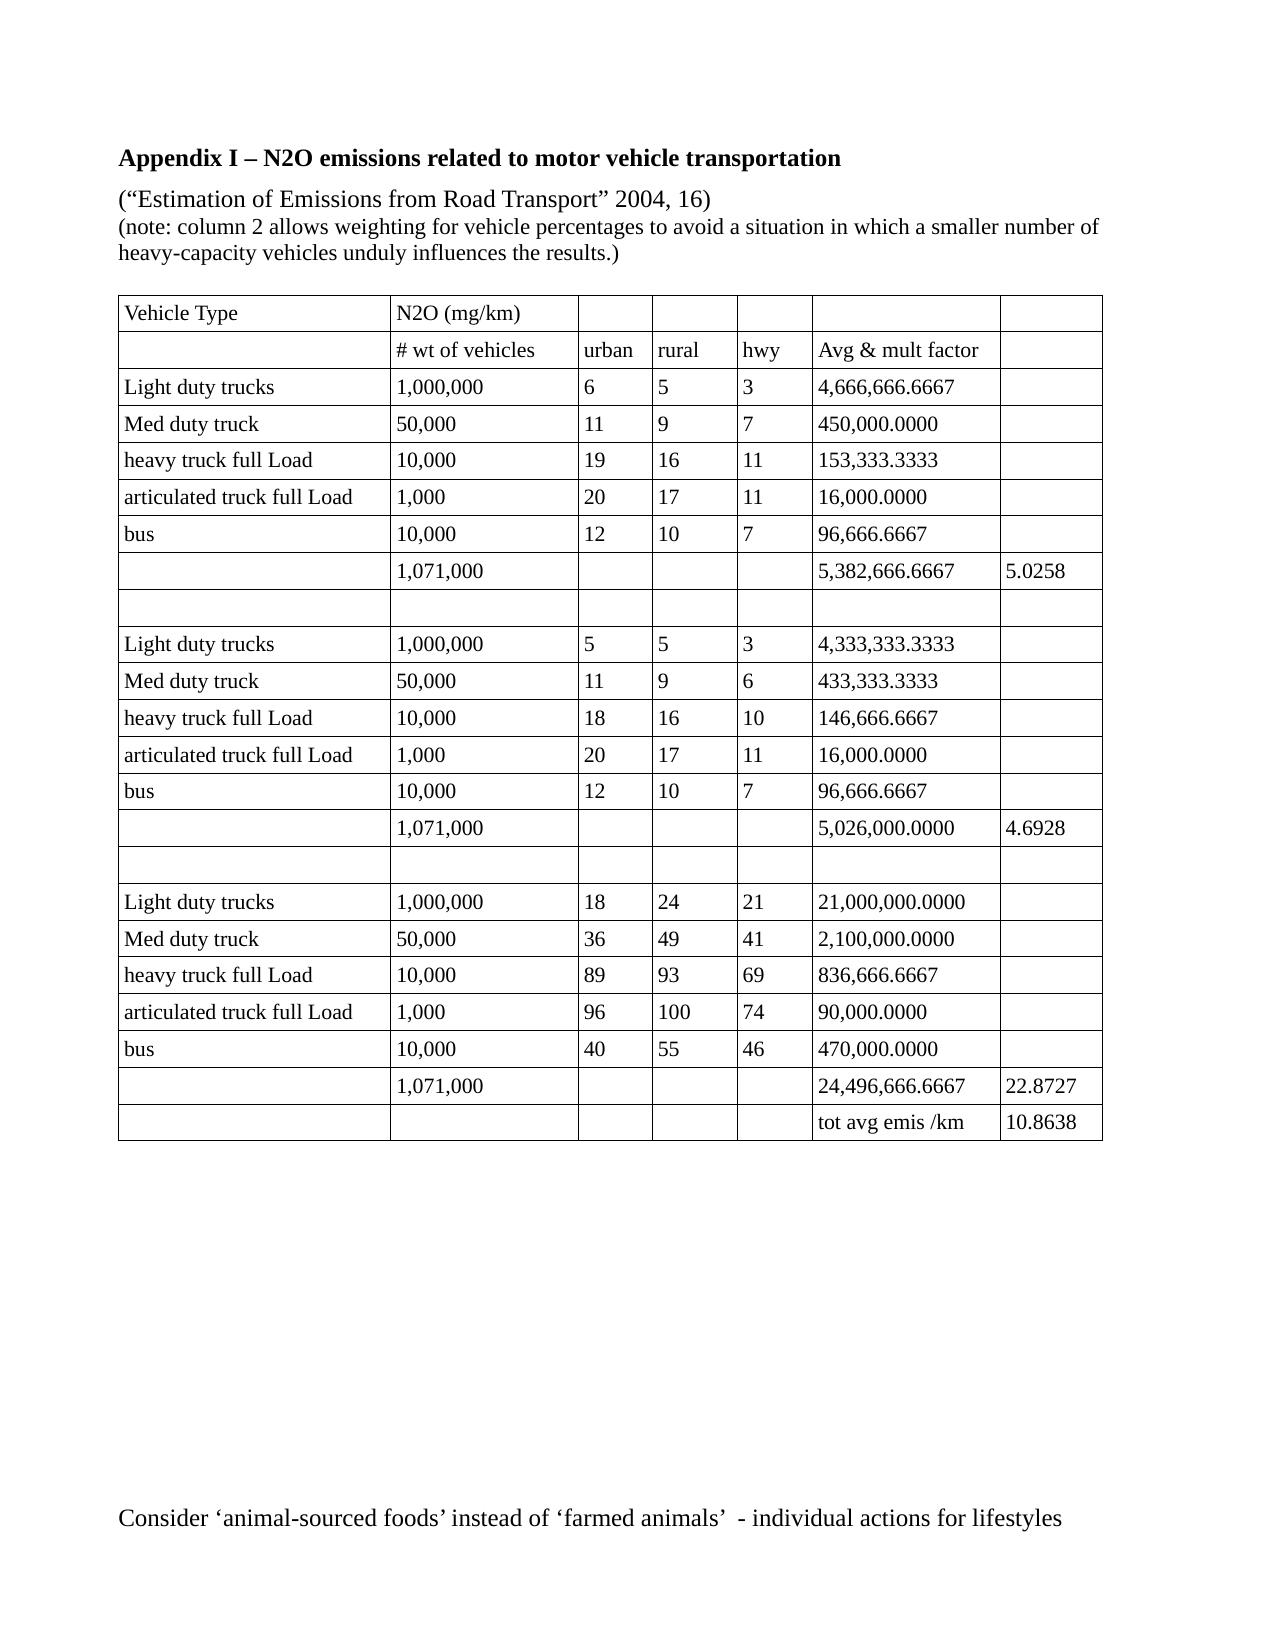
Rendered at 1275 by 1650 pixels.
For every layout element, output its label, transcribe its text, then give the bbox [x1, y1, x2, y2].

table_cell 1,071,000 [391, 810, 578, 846]
table_cell 17 [653, 480, 737, 515]
table_cell 9 [653, 663, 737, 699]
table_cell 4.6928 [1001, 810, 1102, 846]
table_cell 1,000 [391, 480, 578, 515]
table_cell 36 [579, 921, 652, 956]
table_cell 1,000,000 [391, 369, 578, 405]
table_cell 7 [738, 774, 812, 809]
table_cell 18 [579, 700, 652, 736]
table_cell [1001, 627, 1102, 662]
table_cell Light duty trucks [119, 884, 390, 920]
table_cell 1,000 [391, 994, 578, 1030]
table_cell Med duty truck [119, 663, 390, 699]
table_cell 2,100,000.0000 [813, 921, 1000, 956]
table_cell [813, 590, 1000, 626]
table_cell 5 [653, 627, 737, 662]
table_cell 74 [738, 994, 812, 1030]
table_cell 5 [653, 369, 737, 405]
table_cell [738, 847, 812, 883]
text (“Estimation of Emissions from Road Transport” 2004, 16) [118, 184, 1157, 213]
table_cell 1,071,000 [391, 1068, 578, 1103]
table_header Vehicle Type [119, 296, 390, 331]
table_cell heavy truck full Load [119, 443, 390, 478]
table_cell 93 [653, 957, 737, 993]
table_cell [653, 847, 737, 883]
table_cell [1001, 663, 1102, 699]
table_cell 50,000 [391, 406, 578, 442]
table_cell Med duty truck [119, 921, 390, 956]
table_cell [1001, 994, 1102, 1030]
table_cell [738, 590, 812, 626]
table_cell [119, 810, 390, 846]
table_cell [119, 332, 390, 368]
table_cell 90,000.0000 [813, 994, 1000, 1030]
table_cell 24 [653, 884, 737, 920]
table_cell [1001, 847, 1102, 883]
table_cell 9 [653, 406, 737, 442]
table_cell 153,333.3333 [813, 443, 1000, 478]
table_cell 49 [653, 921, 737, 956]
table_cell 10,000 [391, 516, 578, 552]
table_cell 16 [653, 443, 737, 478]
table_cell hwy [738, 332, 812, 368]
table_cell heavy truck full Load [119, 700, 390, 736]
table_cell 96,666.6667 [813, 516, 1000, 552]
table_cell 1,000,000 [391, 627, 578, 662]
table_cell [579, 810, 652, 846]
table_cell [119, 553, 390, 589]
table_cell [579, 847, 652, 883]
table_cell 17 [653, 737, 737, 773]
table_cell [1001, 700, 1102, 736]
table_cell [653, 810, 737, 846]
table_cell [653, 1105, 737, 1140]
table_cell 4,666,666.6667 [813, 369, 1000, 405]
table_cell [1001, 774, 1102, 809]
table_cell 433,333.3333 [813, 663, 1000, 699]
table_cell 50,000 [391, 921, 578, 956]
table_cell [119, 1068, 390, 1103]
table_header [653, 296, 737, 331]
table_cell bus [119, 1031, 390, 1067]
table_cell tot avg emis /km [813, 1105, 1000, 1140]
table_cell urban [579, 332, 652, 368]
table_cell heavy truck full Load [119, 957, 390, 993]
table_cell 4,333,333.3333 [813, 627, 1000, 662]
table_cell 3 [738, 369, 812, 405]
table_cell 450,000.0000 [813, 406, 1000, 442]
table_cell 12 [579, 774, 652, 809]
table_cell 5,382,666.6667 [813, 553, 1000, 589]
table_cell [1001, 957, 1102, 993]
table_cell 11 [738, 480, 812, 515]
table_cell bus [119, 774, 390, 809]
table_cell [119, 590, 390, 626]
table_cell 10 [653, 516, 737, 552]
table_cell [1001, 406, 1102, 442]
text (note: column 2 allows weighting for vehicle percentages to avoid a situation in which a smaller number of heavy-capacity vehicles unduly influences the results.) [118, 213, 1157, 266]
table_header N2O (mg/km) [391, 296, 578, 331]
table_cell 40 [579, 1031, 652, 1067]
table_cell [738, 1068, 812, 1103]
table_cell [1001, 737, 1102, 773]
table_cell [1001, 590, 1102, 626]
table_cell [653, 553, 737, 589]
table_cell 10,000 [391, 1031, 578, 1067]
table_cell 16 [653, 700, 737, 736]
table_cell articulated truck full Load [119, 994, 390, 1030]
table_cell 11 [738, 443, 812, 478]
table_cell 24,496,666.6667 [813, 1068, 1000, 1103]
table_cell 89 [579, 957, 652, 993]
table_cell 10.8638 [1001, 1105, 1102, 1140]
table_cell Med duty truck [119, 406, 390, 442]
table_header [813, 296, 1000, 331]
table_cell bus [119, 516, 390, 552]
table_cell [653, 590, 737, 626]
table_cell 16,000.0000 [813, 480, 1000, 515]
table_cell 10,000 [391, 957, 578, 993]
table_cell [579, 1105, 652, 1140]
table_cell 6 [738, 663, 812, 699]
table_cell 18 [579, 884, 652, 920]
table_cell 146,666.6667 [813, 700, 1000, 736]
table_cell # wt of vehicles [391, 332, 578, 368]
table_header [579, 296, 652, 331]
table_cell 7 [738, 406, 812, 442]
table_cell 7 [738, 516, 812, 552]
table_cell [1001, 1031, 1102, 1067]
table_cell 1,000,000 [391, 884, 578, 920]
table_cell 1,071,000 [391, 553, 578, 589]
table_header [738, 296, 812, 331]
table_cell [738, 810, 812, 846]
table_cell Light duty trucks [119, 627, 390, 662]
table_cell 836,666.6667 [813, 957, 1000, 993]
table_cell 55 [653, 1031, 737, 1067]
table_cell 12 [579, 516, 652, 552]
table_cell 50,000 [391, 663, 578, 699]
table_cell [579, 590, 652, 626]
table_cell [579, 1068, 652, 1103]
table_cell [391, 847, 578, 883]
table_header [1001, 296, 1102, 331]
table_cell 41 [738, 921, 812, 956]
table_cell 10,000 [391, 774, 578, 809]
table_cell [813, 847, 1000, 883]
table_cell [1001, 369, 1102, 405]
table_cell 46 [738, 1031, 812, 1067]
table_cell articulated truck full Load [119, 737, 390, 773]
table_cell [391, 590, 578, 626]
table_cell [579, 553, 652, 589]
table_cell 96,666.6667 [813, 774, 1000, 809]
table_cell 19 [579, 443, 652, 478]
table_cell 5 [579, 627, 652, 662]
table_cell 5.0258 [1001, 553, 1102, 589]
table_cell 11 [579, 406, 652, 442]
table_cell 10 [738, 700, 812, 736]
table_cell [653, 1068, 737, 1103]
table_cell 3 [738, 627, 812, 662]
table_cell [1001, 332, 1102, 368]
table_cell 21 [738, 884, 812, 920]
table_cell 10,000 [391, 700, 578, 736]
table_cell [1001, 443, 1102, 478]
table_cell 470,000.0000 [813, 1031, 1000, 1067]
table_cell [391, 1105, 578, 1140]
table_cell 11 [738, 737, 812, 773]
table_cell 21,000,000.0000 [813, 884, 1000, 920]
table_cell [119, 1105, 390, 1140]
table_cell Avg & mult factor [813, 332, 1000, 368]
table_cell 1,000 [391, 737, 578, 773]
table_cell 16,000.0000 [813, 737, 1000, 773]
table_cell articulated truck full Load [119, 480, 390, 515]
table_cell 20 [579, 480, 652, 515]
table_cell 22.8727 [1001, 1068, 1102, 1103]
table_cell [1001, 921, 1102, 956]
table_cell 69 [738, 957, 812, 993]
table_cell [119, 847, 390, 883]
table_cell 6 [579, 369, 652, 405]
table_cell 11 [579, 663, 652, 699]
table_cell 5,026,000.0000 [813, 810, 1000, 846]
table_cell rural [653, 332, 737, 368]
table_cell 96 [579, 994, 652, 1030]
table_cell [738, 553, 812, 589]
table_cell 20 [579, 737, 652, 773]
table_cell 10 [653, 774, 737, 809]
table_cell [1001, 884, 1102, 920]
table_cell Light duty trucks [119, 369, 390, 405]
table_cell [1001, 516, 1102, 552]
table_cell 100 [653, 994, 737, 1030]
table_cell [738, 1105, 812, 1140]
table_cell [1001, 480, 1102, 515]
table_cell 10,000 [391, 443, 578, 478]
subtitle Appendix I – N2O emissions related to motor vehicle transportation [118, 143, 1157, 172]
